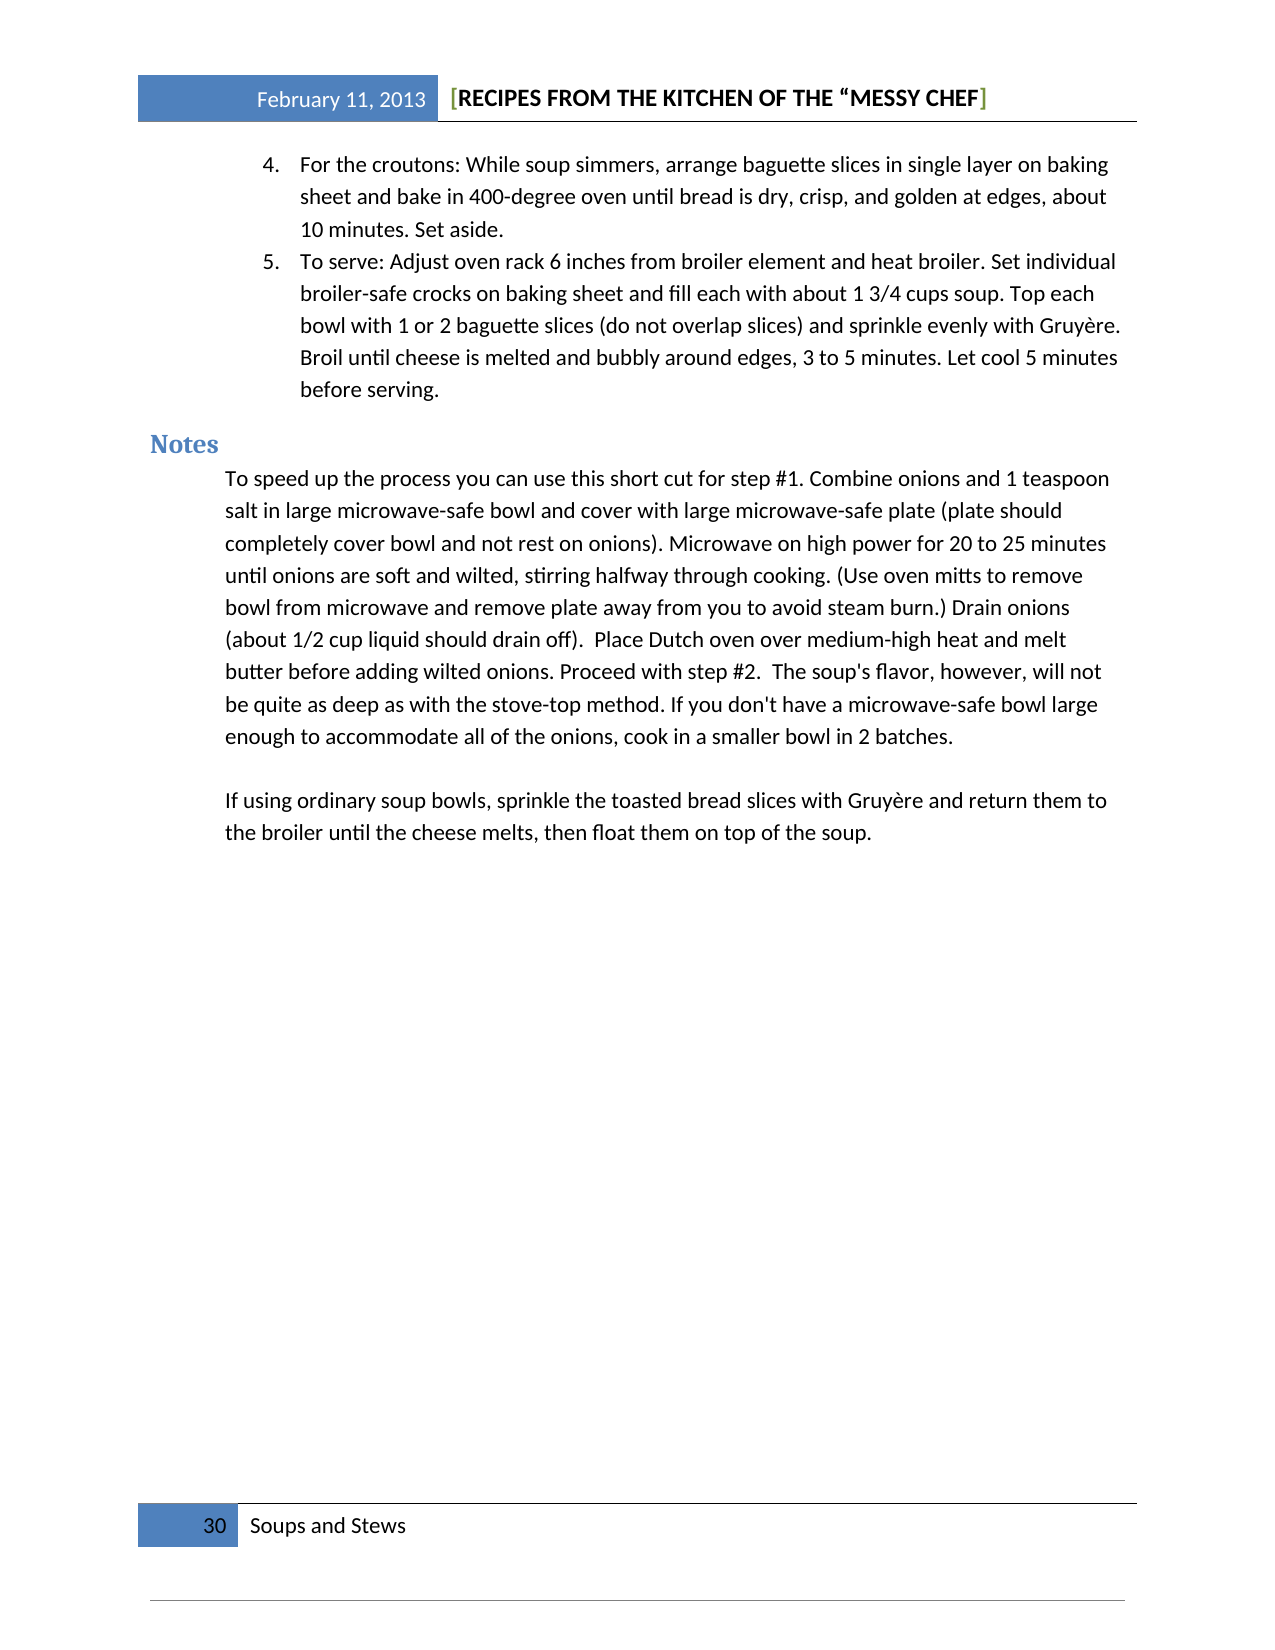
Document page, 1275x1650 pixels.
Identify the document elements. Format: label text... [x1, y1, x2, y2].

list For the croutons: While soup simmers, arrange baguette slices in single layer on baking sheet and bake in 400-degree oven until bread is dry, crisp, and golden at edges, about 10 minutes. Set aside. [262, 150, 1125, 243]
list To serve: Adjust oven rack 6 inches from broiler element and heat broiler. Set individual broiler-safe crocks on baking sheet and fill each with about 1 3/4 cups soup. Top each bowl with 1 or 2 baguette slices (do not overlap slices) and sprinkle evenly with Gruyère. Broil until cheese is melted and bubbly around edges, 3 to 5 minutes. Let cool 5 minutes before serving. [262, 247, 1125, 404]
subtitle Notes [150, 429, 1125, 460]
list If using ordinary soup bowls, sprinkle the toasted bread slices with Gruyère and return them to the broiler until the cheese melts, then float them on top of the soup. [225, 786, 1125, 846]
list To speed up the process you can use this short cut for step #1. Combine onions and 1 teaspoon salt in large microwave-safe bowl and cover with large microwave-safe plate (plate should completely cover bowl and not rest on onions). Microwave on high power for 20 to 25 minutes until onions are soft and wilted, stirring halfway through cooking. (Use oven mitts to remove bowl from microwave and remove plate away from you to avoid steam burn.) Drain onions (about 1/2 cup liquid should drain off). Place Dutch oven over medium-high heat and melt butter before adding wilted onions. Proceed with step #2. The soup's flavor, however, will not be quite as deep as with the stove-top method. If you don't have a microwave-safe bowl large enough to accommodate all of the onions, cook in a smaller bowl in 2 batches. [225, 464, 1125, 750]
